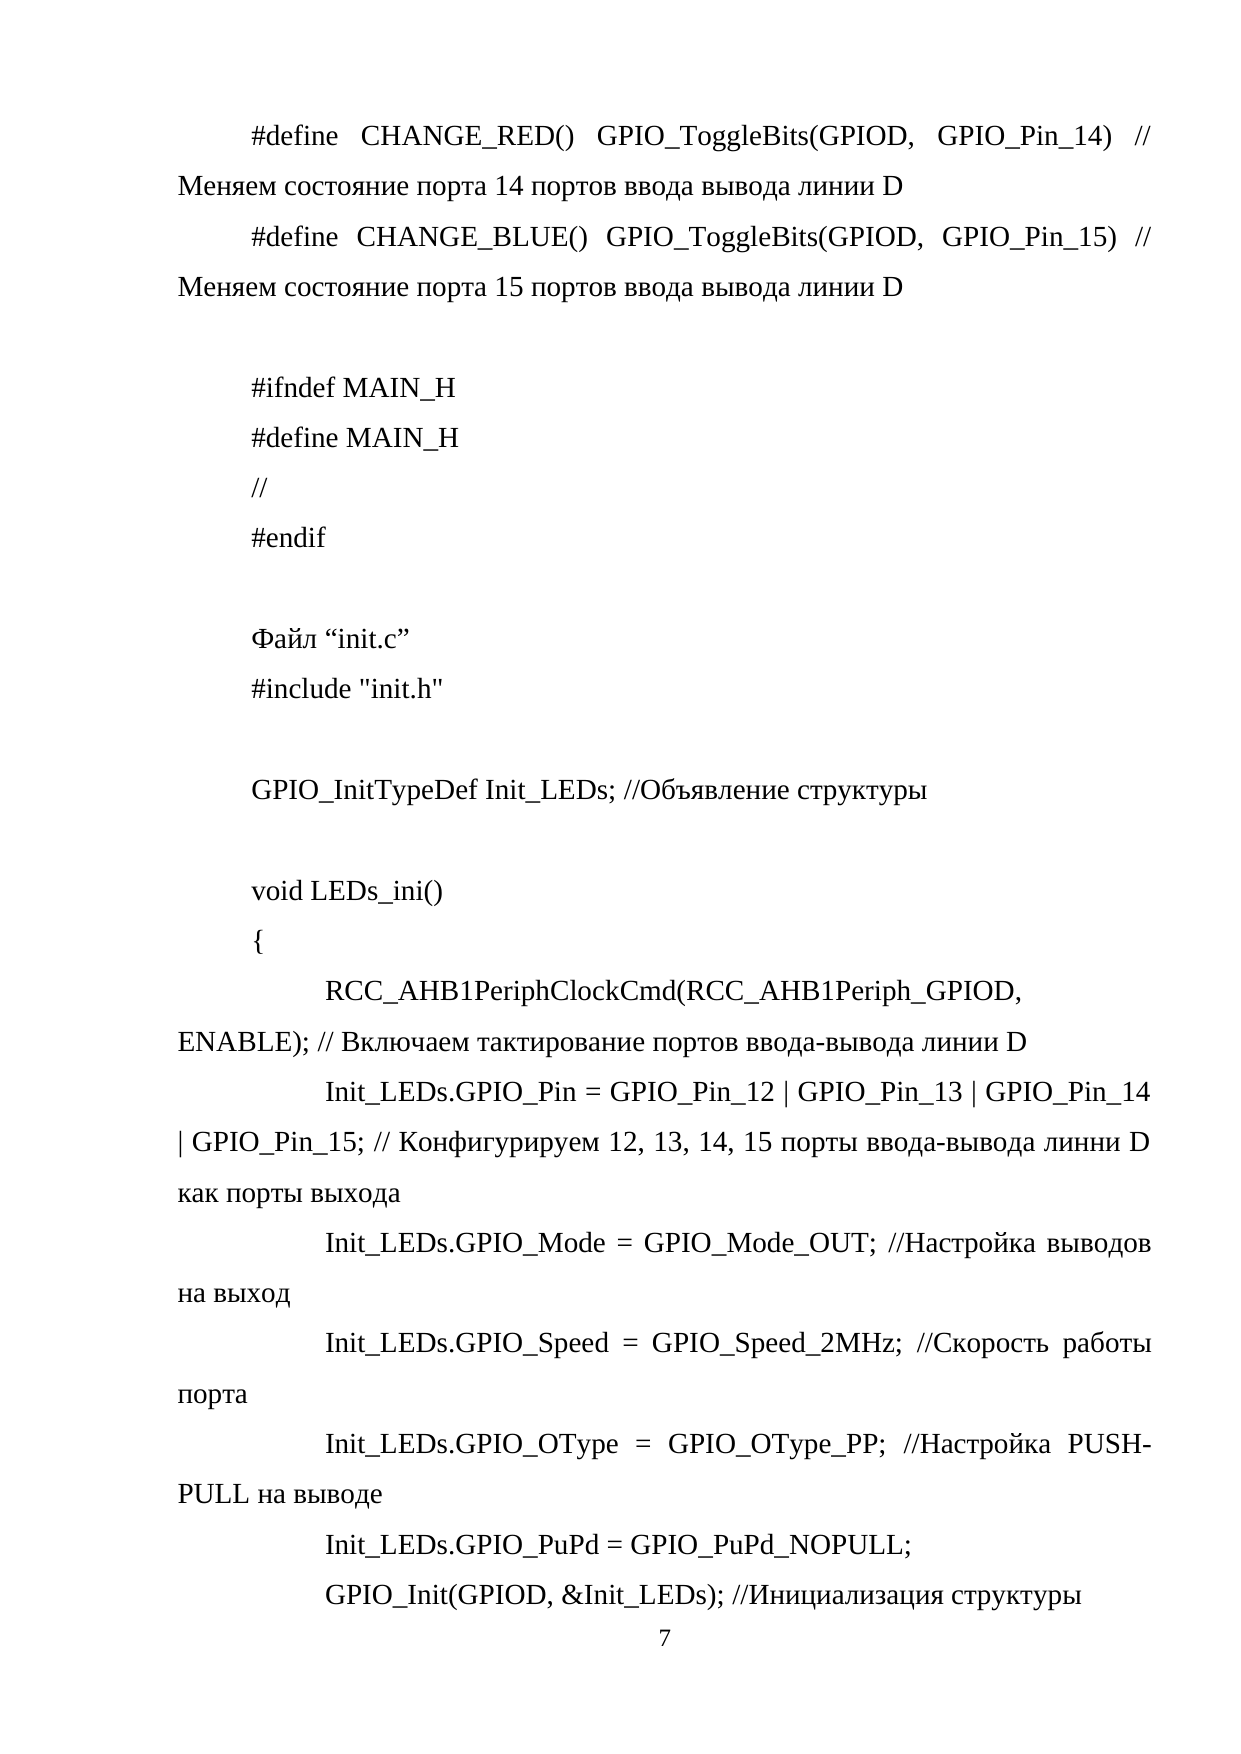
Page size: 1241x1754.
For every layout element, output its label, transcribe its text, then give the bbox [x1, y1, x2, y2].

text RCC_AHB1PeriphClockCmd(RCC_AHB1Periph_GPIOD, ENABLE); // Включаем тактирование портов ввода-вывода линии D [177, 973, 1152, 1057]
text #endif [177, 521, 1152, 554]
text { [177, 923, 1152, 957]
text #define CHANGE_BLUE() GPIO_ToggleBits(GPIOD, GPIO_Pin_15) // Меняем состояние порта 15 портов ввода вывода линии D [177, 219, 1152, 303]
text Init_LEDs.GPIO_OType = GPIO_OType_PP; //Настройка PUSH-PULL на выводе [177, 1426, 1152, 1510]
text GPIO_Init(GPIOD, &Init_LEDs); //Инициализация структуры [177, 1577, 1152, 1611]
text Файл “init.c” [177, 621, 1152, 655]
text Init_LEDs.GPIO_Mode = GPIO_Mode_OUT; //Настройка выводов на выход [177, 1225, 1152, 1309]
text #define CHANGE_RED() GPIO_ToggleBits(GPIOD, GPIO_Pin_14) // Меняем состояние порта 14 портов ввода вывода линии D [177, 118, 1152, 202]
text Init_LEDs.GPIO_Speed = GPIO_Speed_2MHz; //Скорость работы порта [177, 1326, 1152, 1409]
text Init_LEDs.GPIO_Pin = GPIO_Pin_12 | GPIO_Pin_13 | GPIO_Pin_14 | GPIO_Pin_15; // Конфигурируем 12, 13, 14, 15 порты ввода-вывода линни D как порты выхода [177, 1074, 1152, 1208]
text void LEDs_ini() [177, 873, 1152, 906]
text Init_LEDs.GPIO_PuPd = GPIO_PuPd_NOPULL; [177, 1527, 1152, 1560]
text #define MAIN_H [177, 420, 1152, 453]
text GPIO_InitTypeDef Init_LEDs; //Объявление структуры [177, 772, 1152, 806]
text // [177, 470, 1152, 504]
text #include "init.h" [177, 672, 1152, 705]
text #ifndef MAIN_H [177, 370, 1152, 403]
